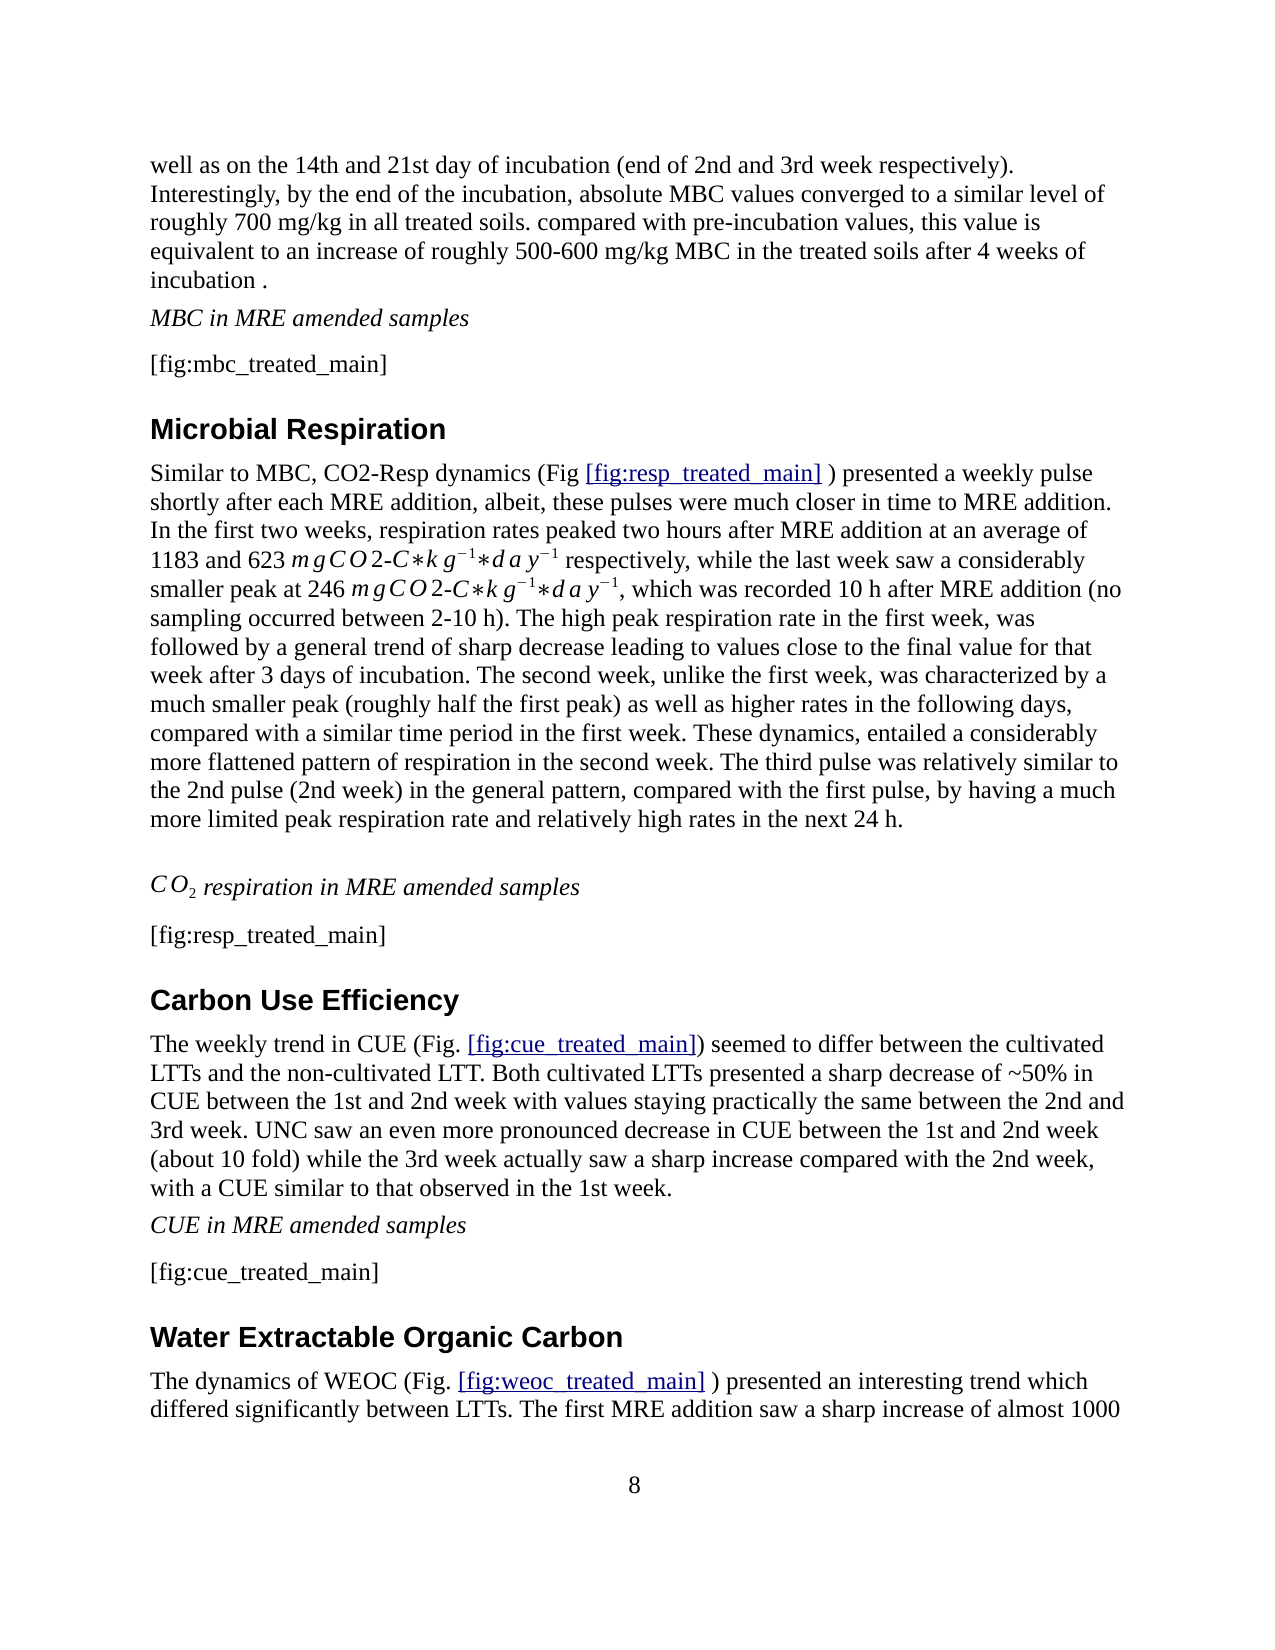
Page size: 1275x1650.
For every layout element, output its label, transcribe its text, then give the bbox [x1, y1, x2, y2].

text CUE in MRE amended samples [150, 1210, 1125, 1239]
text MBC in MRE amended samples [150, 303, 1125, 331]
subtitle Microbial Respiration [150, 412, 1125, 446]
text well as on the 14th and 21st day of incubation (end of 2nd and 3rd week respectively). Interestingly, by the end of the incubation, absolute MBC values converged to a similar level of roughly 700 mg/kg in all treated soils. compared with pre-incubation values, this value is equivalent to an increase of roughly 500-600 mg/kg MBC in the treated soils after 4 weeks of incubation . [150, 150, 1125, 294]
subtitle Water Extractable Organic Carbon [150, 1320, 1125, 1353]
text [fig:mbc_treated_main] [150, 349, 1125, 378]
text [fig:cue_treated_main] [150, 1257, 1125, 1286]
subtitle Carbon Use Efficiency [150, 983, 1125, 1016]
text respiration in MRE amended samples [150, 871, 1125, 902]
text [fig:resp_treated_main] [150, 920, 1125, 949]
text The dynamics of WEOC (Fig. [fig:weoc_treated_main] ) presented an interesting trend which differed significantly between LTTs. The first MRE addition saw a sharp increase of almost 1000 [150, 1366, 1125, 1423]
text The weekly trend in CUE (Fig. [fig:cue_treated_main]) seemed to differ between the cultivated LTTs and the non-cultivated LTT. Both cultivated LTTs presented a sharp decrease of ~50% in CUE between the 1st and 2nd week with values staying practically the same between the 2nd and 3rd week. UNC saw an even more pronounced decrease in CUE between the 1st and 2nd week (about 10 fold) while the 3rd week actually saw a sharp increase compared with the 2nd week, with a CUE similar to that observed in the 1st week. [150, 1029, 1125, 1201]
text Similar to MBC, CO2-Resp dynamics (Fig [fig:resp_treated_main] ) presented a weekly pulse shortly after each MRE addition, albeit, these pulses were much closer in time to MRE addition. In the first two weeks, respiration rates peaked two hours after MRE addition at an average of 1183 and 623 - respectively, while the last week saw a considerably smaller peak at 246 -, which was recorded 10 h after MRE addition (no sampling occurred between 2-10 h). The high peak respiration rate in the first week, was followed by a general trend of sharp decrease leading to values close to the final value for that week after 3 days of incubation. The second week, unlike the first week, was characterized by a much smaller peak (roughly half the first peak) as well as higher rates in the following days, compared with a similar time period in the first week. These dynamics, entailed a considerably more flattened pattern of respiration in the second week. The third pulse was relatively similar to the 2nd pulse (2nd week) in the general pattern, compared with the first pulse, by having a much more limited peak respiration rate and relatively high rates in the next 24 h. [150, 458, 1125, 862]
